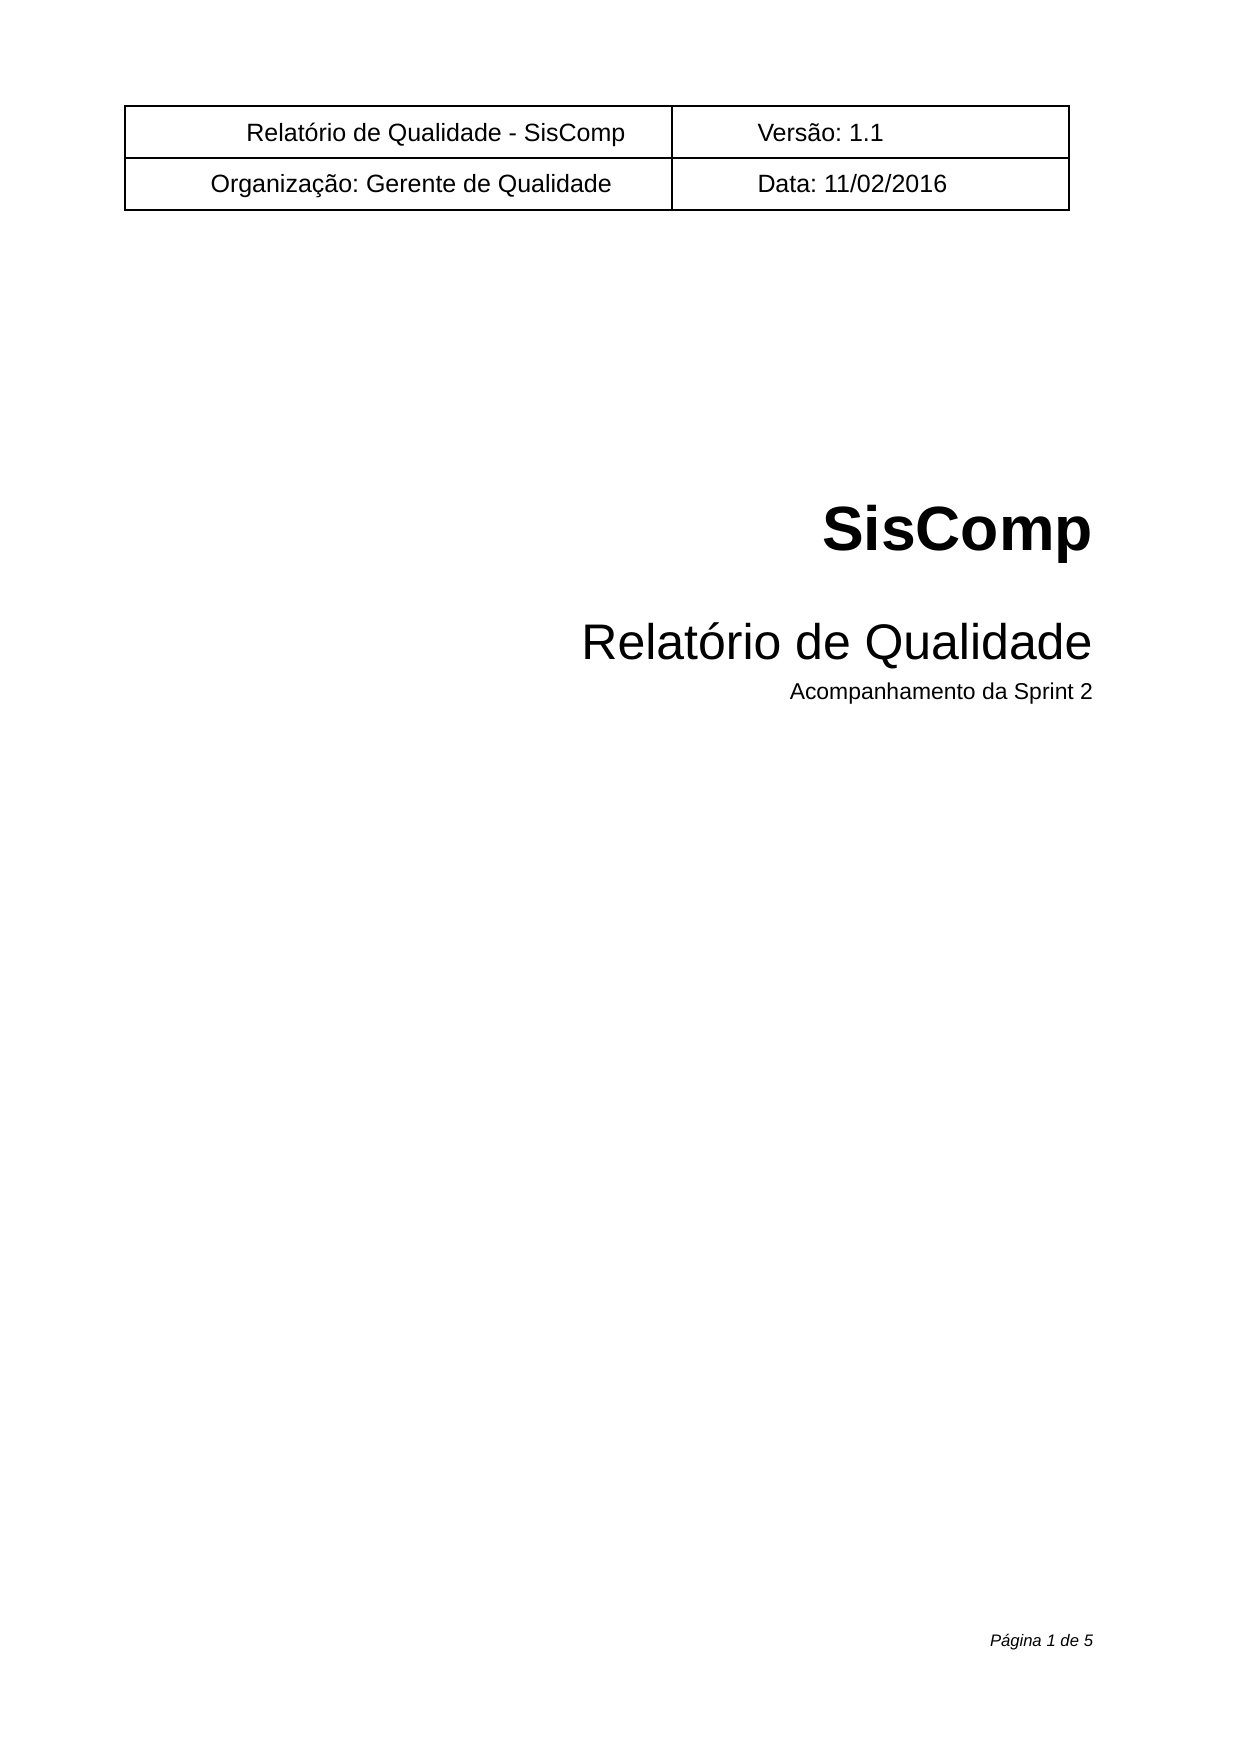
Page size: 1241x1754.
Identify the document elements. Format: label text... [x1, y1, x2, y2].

text Acompanhamento da Sprint 2 [148, 678, 1093, 704]
subtitle Relatório de Qualidade [260, 612, 1093, 669]
subtitle SisComp [260, 492, 1093, 564]
